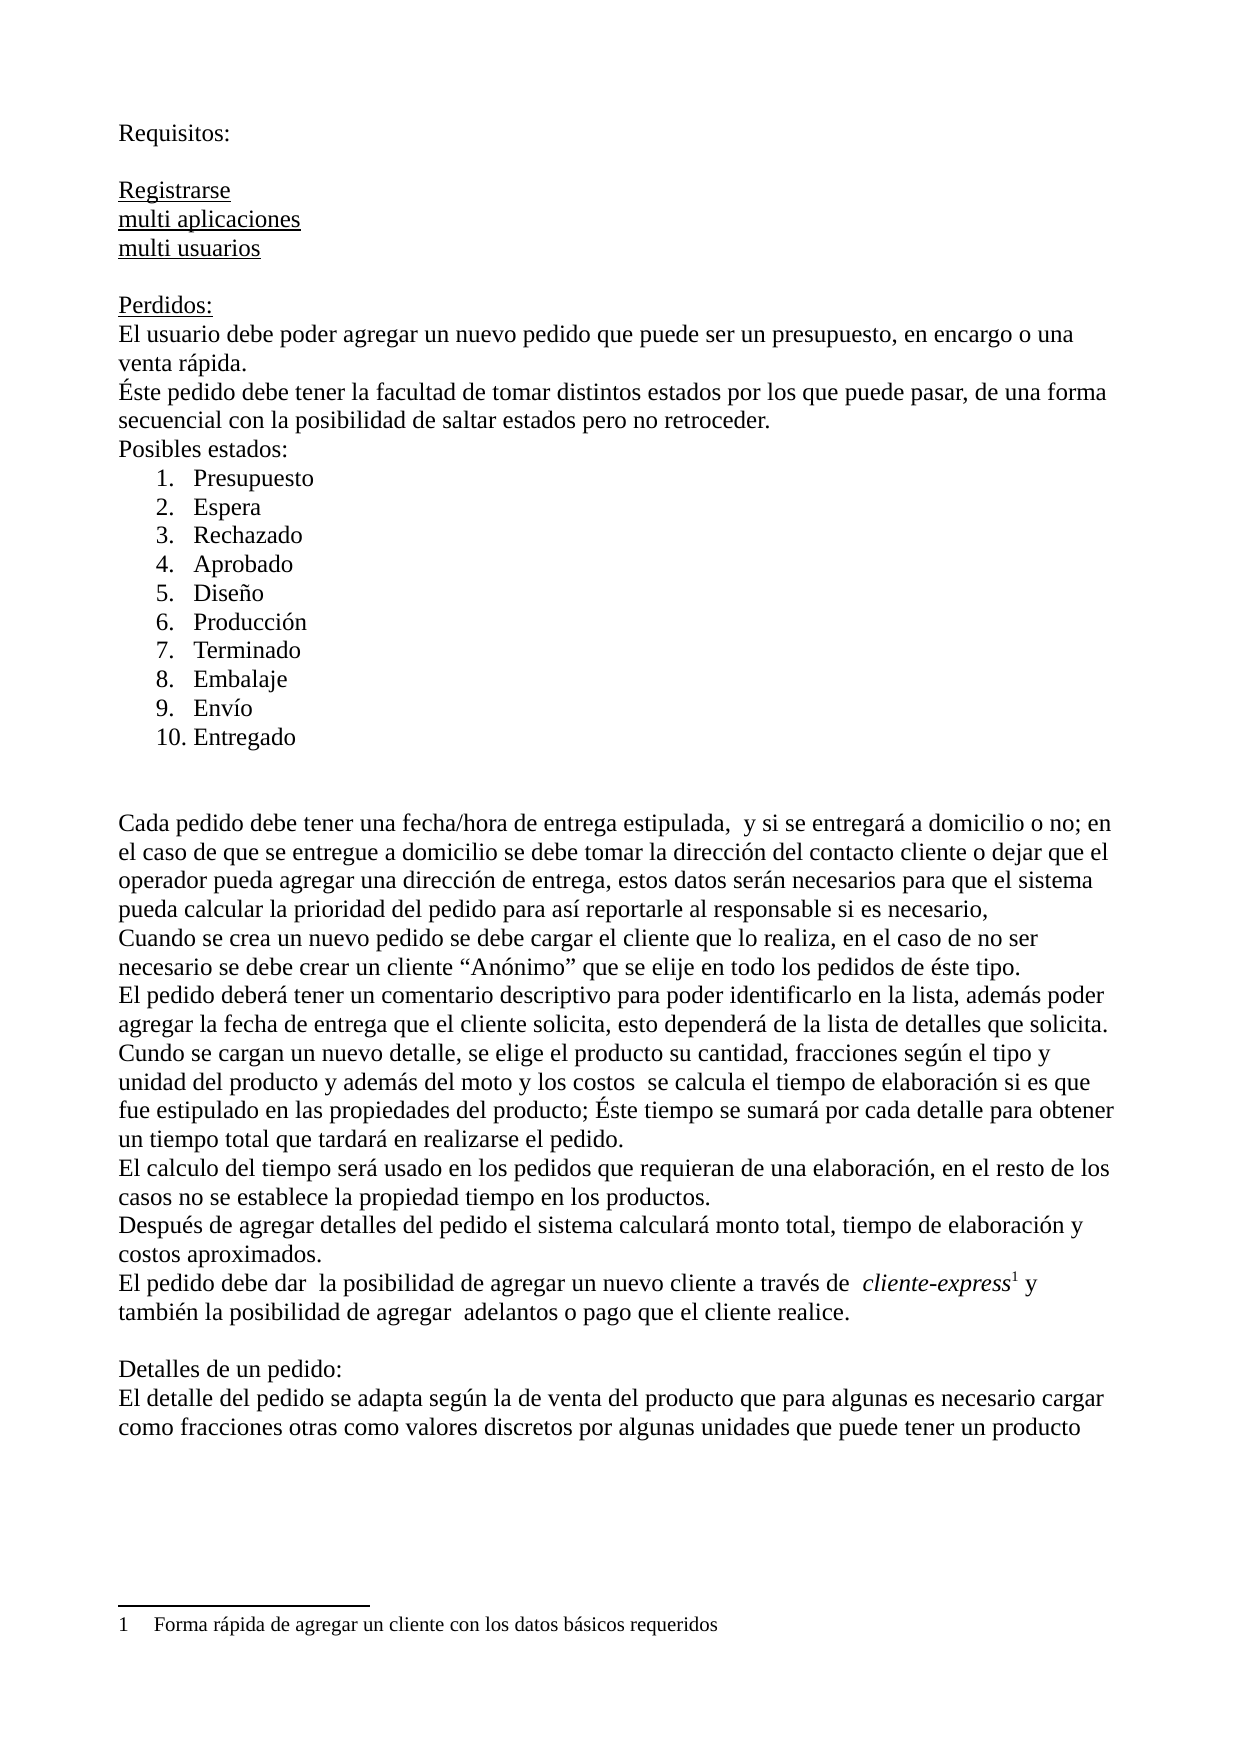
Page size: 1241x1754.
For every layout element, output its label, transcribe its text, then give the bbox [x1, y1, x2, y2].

text multi usuarios [118, 233, 1122, 262]
list Espera [156, 492, 1122, 521]
text El usuario debe poder agregar un nuevo pedido que puede ser un presupuesto, en encargo o una venta rápida. [118, 319, 1122, 377]
text Cada pedido debe tener una fecha/hora de entrega estipulada, y si se entregará a domicilio o no; en el caso de que se entregue a domicilio se debe tomar la dirección del contacto cliente o dejar que el operador pueda agregar una dirección de entrega, estos datos serán necesarios para que el sistema pueda calcular la prioridad del pedido para así reportarle al responsable si es necesario, [118, 808, 1122, 923]
text Detalles de un pedido: [118, 1354, 1122, 1383]
text El pedido deberá tener un comentario descriptivo para poder identificarlo en la lista, además poder agregar la fecha de entrega que el cliente solicita, esto dependerá de la lista de detalles que solicita. [118, 981, 1122, 1038]
list Producción [156, 607, 1122, 636]
text Cuando se crea un nuevo pedido se debe cargar el cliente que lo realiza, en el caso de no ser necesario se debe crear un cliente “Anónimo” que se elije en todo los pedidos de éste tipo. [118, 923, 1122, 981]
text El detalle del pedido se adapta según la de venta del producto que para algunas es necesario cargar como fracciones otras como valores discretos por algunas unidades que puede tener un producto [118, 1383, 1122, 1441]
list Terminado [156, 636, 1122, 664]
list Diseño [156, 578, 1122, 607]
list Envío [156, 693, 1122, 722]
text Posibles estados: [118, 434, 1122, 463]
list Presupuesto [156, 463, 1122, 492]
text El pedido debe dar la posibilidad de agregar un nuevo cliente a través de cliente-express y también la posibilidad de agregar adelantos o pago que el cliente realice. [118, 1268, 1122, 1326]
text multi aplicaciones [118, 204, 1122, 233]
text Perdidos: [118, 291, 1122, 319]
list Rechazado [156, 521, 1122, 549]
text Requisitos: [118, 118, 1122, 147]
text Cundo se cargan un nuevo detalle, se elige el producto su cantidad, fracciones según el tipo y unidad del producto y además del moto y los costos se calcula el tiempo de elaboración si es que fue estipulado en las propiedades del producto; Éste tiempo se sumará por cada detalle para obtener un tiempo total que tardará en realizarse el pedido. [118, 1038, 1122, 1153]
text Registrarse [118, 176, 1122, 204]
text El calculo del tiempo será usado en los pedidos que requieran de una elaboración, en el resto de los casos no se establece la propiedad tiempo en los productos. [118, 1153, 1122, 1211]
text Forma rápida de agregar un cliente con los datos básicos requeridos [118, 1612, 1122, 1636]
list Embalaje [156, 664, 1122, 693]
text Después de agregar detalles del pedido el sistema calculará monto total, tiempo de elaboración y costos aproximados. [118, 1211, 1122, 1268]
text Éste pedido debe tener la facultad de tomar distintos estados por los que puede pasar, de una forma secuencial con la posibilidad de saltar estados pero no retroceder. [118, 377, 1122, 434]
list Aprobado [156, 549, 1122, 578]
list Entregado [156, 722, 1122, 751]
